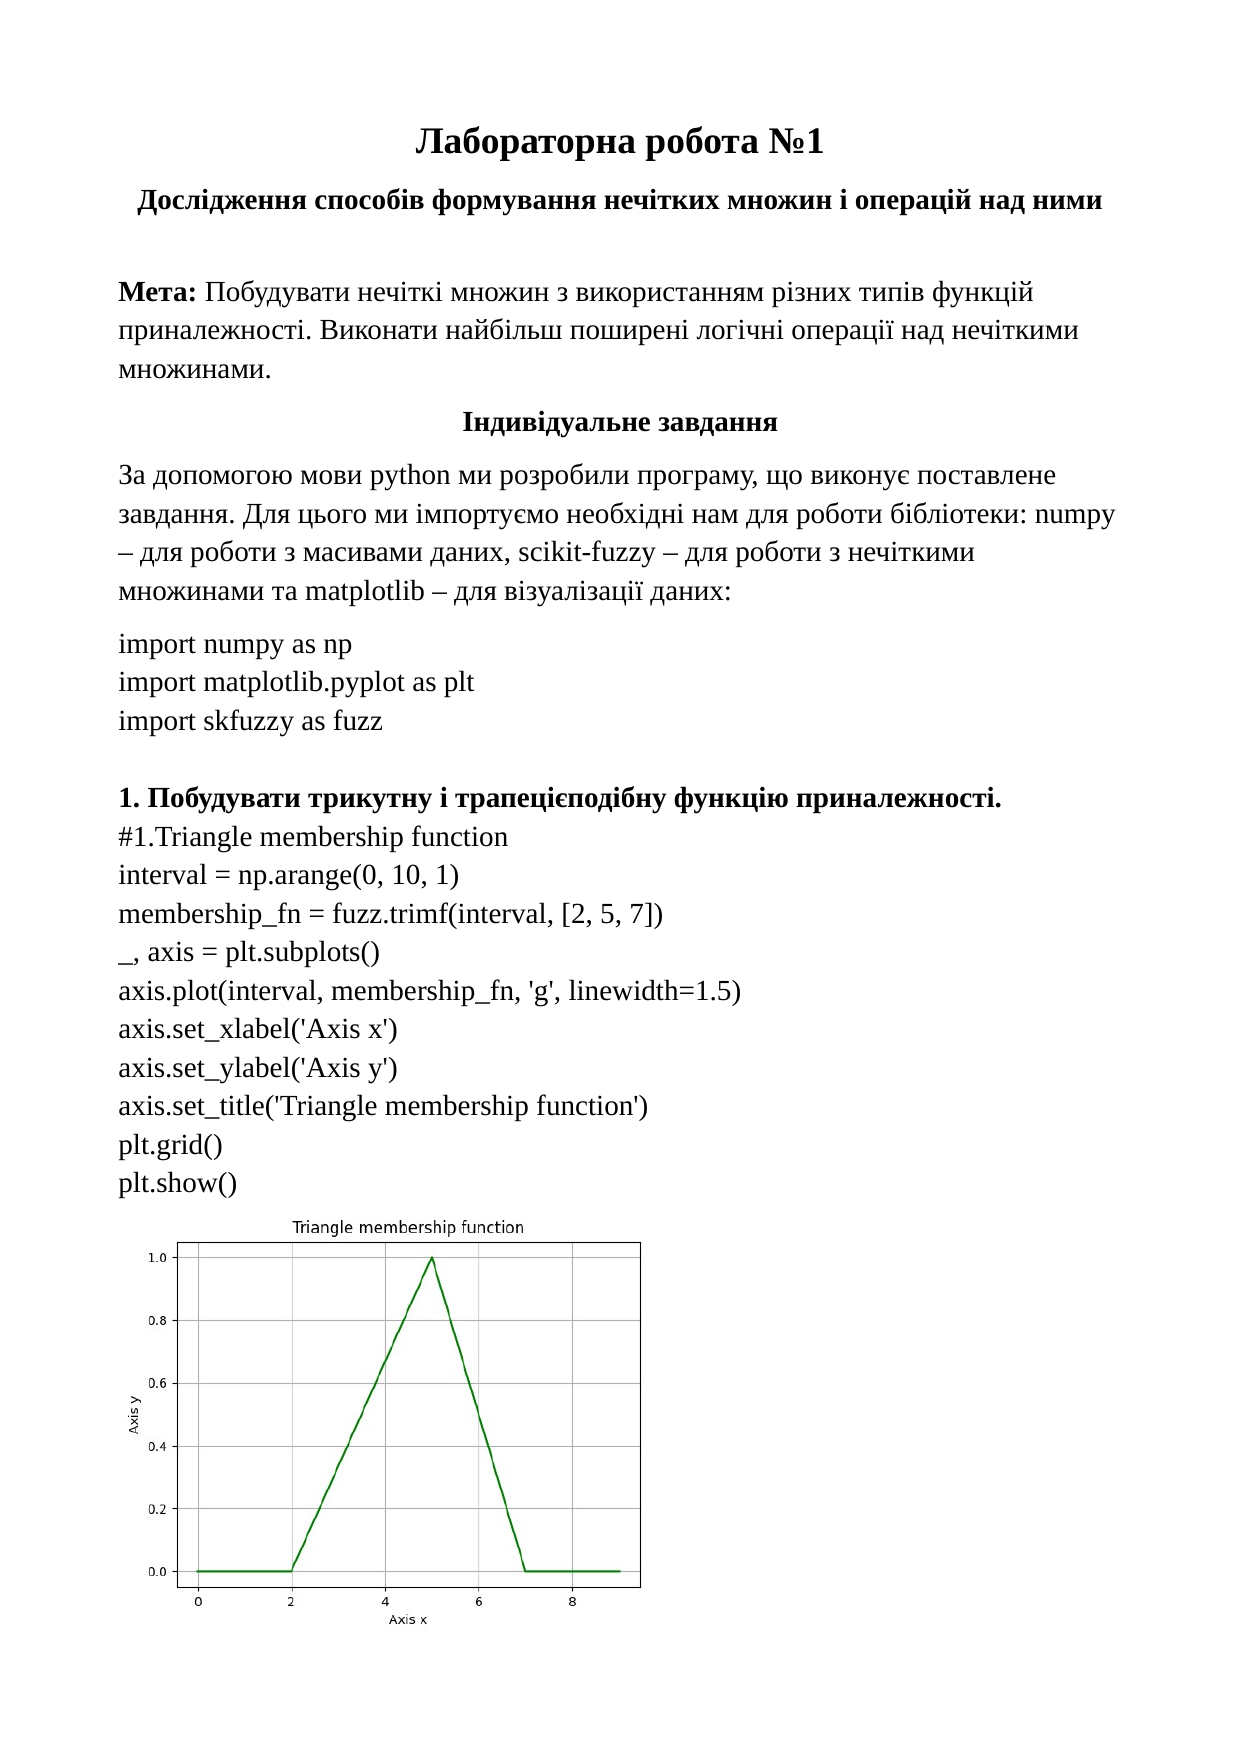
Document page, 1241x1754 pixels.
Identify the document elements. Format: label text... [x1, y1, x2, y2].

text import numpy as np [118, 626, 1122, 659]
text Дослідження способів формування нечітких множин і операцій над ними [118, 182, 1122, 216]
text Індивідуальне завдання [118, 404, 1122, 438]
text axis.set_title('Triangle membership function') [118, 1088, 1122, 1122]
text import matplotlib.pyplot as plt [118, 664, 1122, 698]
text За допомогою мови python ми розробили програму, що виконує поставлене завдання. Для цього ми імпортуємо необхідні нам для роботи бібліотеки: numpy – для роботи з масивами даних, scikit-fuzzy – для роботи з нечіткими множинами та matplotlib – для візуалізації даних: [118, 457, 1122, 606]
text plt.grid() [118, 1127, 1122, 1161]
text axis.set_xlabel('Axis x') [118, 1011, 1122, 1045]
text #1.Triangle membership function [118, 819, 1122, 852]
text axis.set_ylabel('Axis y') [118, 1050, 1122, 1083]
text _, axis = plt.subplots() [118, 934, 1122, 968]
text 1. Побудувати трикутну і трапецієподібну функцію приналежності. [118, 780, 1122, 814]
text Лабораторна робота №1 [118, 118, 1122, 161]
text Мета: Побудувати нечіткі множин з використанням різних типів функцій приналежності. Виконати найбільш поширені логічні операції над нечіткими множинами. [118, 274, 1122, 384]
text import skfuzzy as fuzz [118, 703, 1122, 737]
picture [121, 1204, 664, 1633]
text membership_fn = fuzz.trimf(interval, [2, 5, 7]) [118, 896, 1122, 929]
text interval = np.arange(0, 10, 1) [118, 857, 1122, 891]
text plt.show() [118, 1166, 1122, 1199]
text axis.plot(interval, membership_fn, 'g', linewidth=1.5) [118, 973, 1122, 1006]
